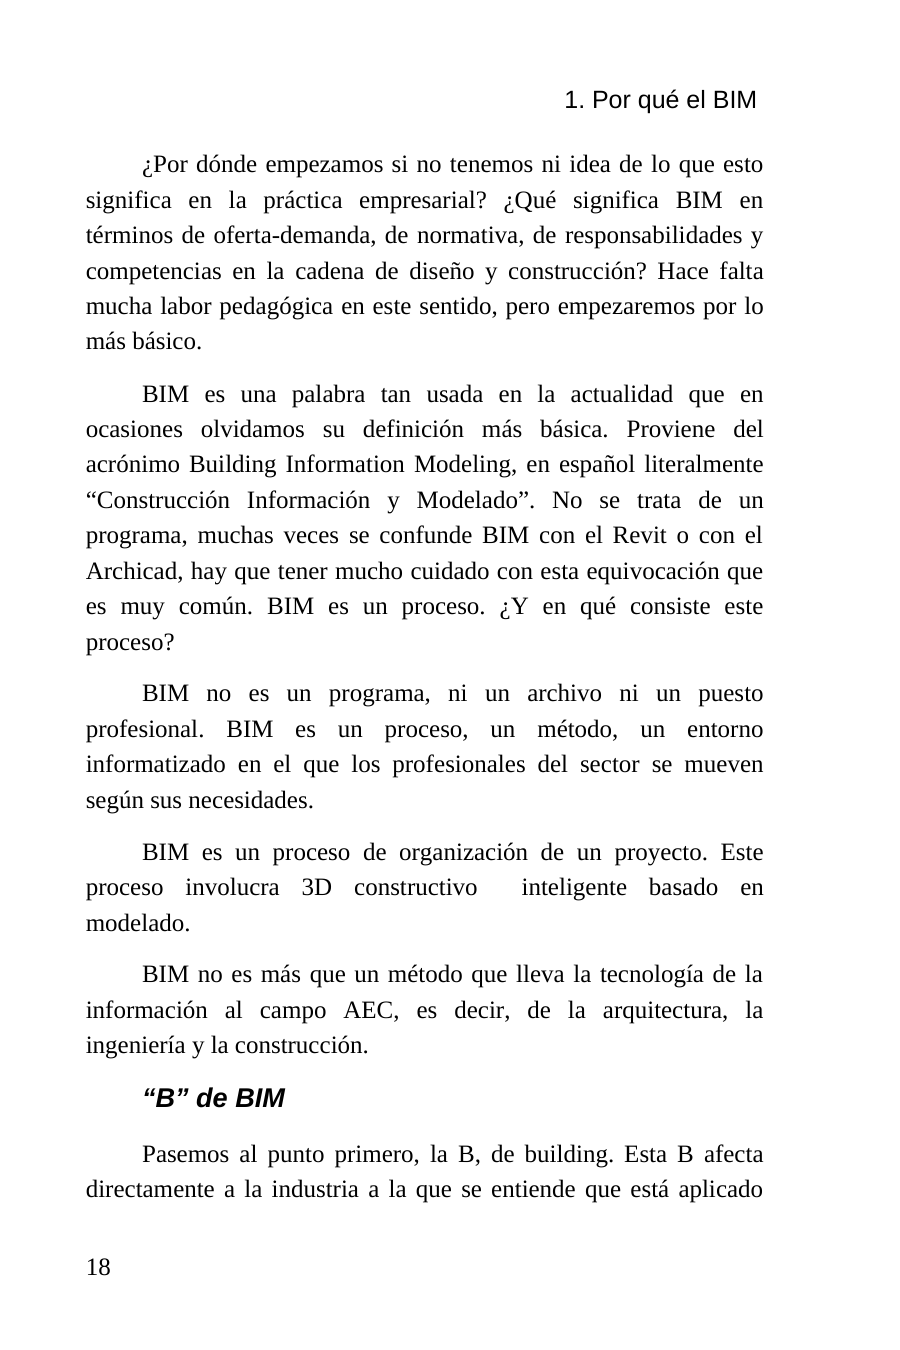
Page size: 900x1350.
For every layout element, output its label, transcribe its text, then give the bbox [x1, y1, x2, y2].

text BIM es una palabra tan usada en la actualidad que en ocasiones olvidamos su definición más básica. Proviene del acrónimo Building Information Modeling, en español literalmente “Construcción Información y Modelado”. No se trata de un programa, muchas veces se confunde BIM con el Revit o con el Archicad, hay que tener mucho cuidado con esta equivocación que es muy común. BIM es un proceso. ¿Y en qué consiste este proceso? [86, 374, 764, 657]
subtitle “B” de BIM [86, 1082, 764, 1113]
text BIM no es un programa, ni un archivo ni un puesto profesional. BIM es un proceso, un método, un entorno informatizado en el que los profesionales del sector se mueven según sus necesidades. [86, 673, 764, 815]
text Pasemos al punto primero, la B, de building. Esta B afecta directamente a la industria a la que se entiende que está aplicado [86, 1134, 764, 1204]
text BIM no es más que un método que lleva la tecnología de la información al campo AEC, es decir, de la arquitectura, la ingeniería y la construcción. [86, 954, 764, 1061]
text ¿Por dónde empezamos si no tenemos ni idea de lo que esto significa en la práctica empresarial? ¿Qué significa BIM en términos de oferta-demanda, de normativa, de responsabilidades y competencias en la cadena de diseño y construcción? Hace falta mucha labor pedagógica en este sentido, pero empezaremos por lo más básico. [86, 144, 764, 357]
text BIM es un proceso de organización de un proyecto. Este proceso involucra 3D constructivo inteligente basado en modelado. [86, 832, 764, 938]
